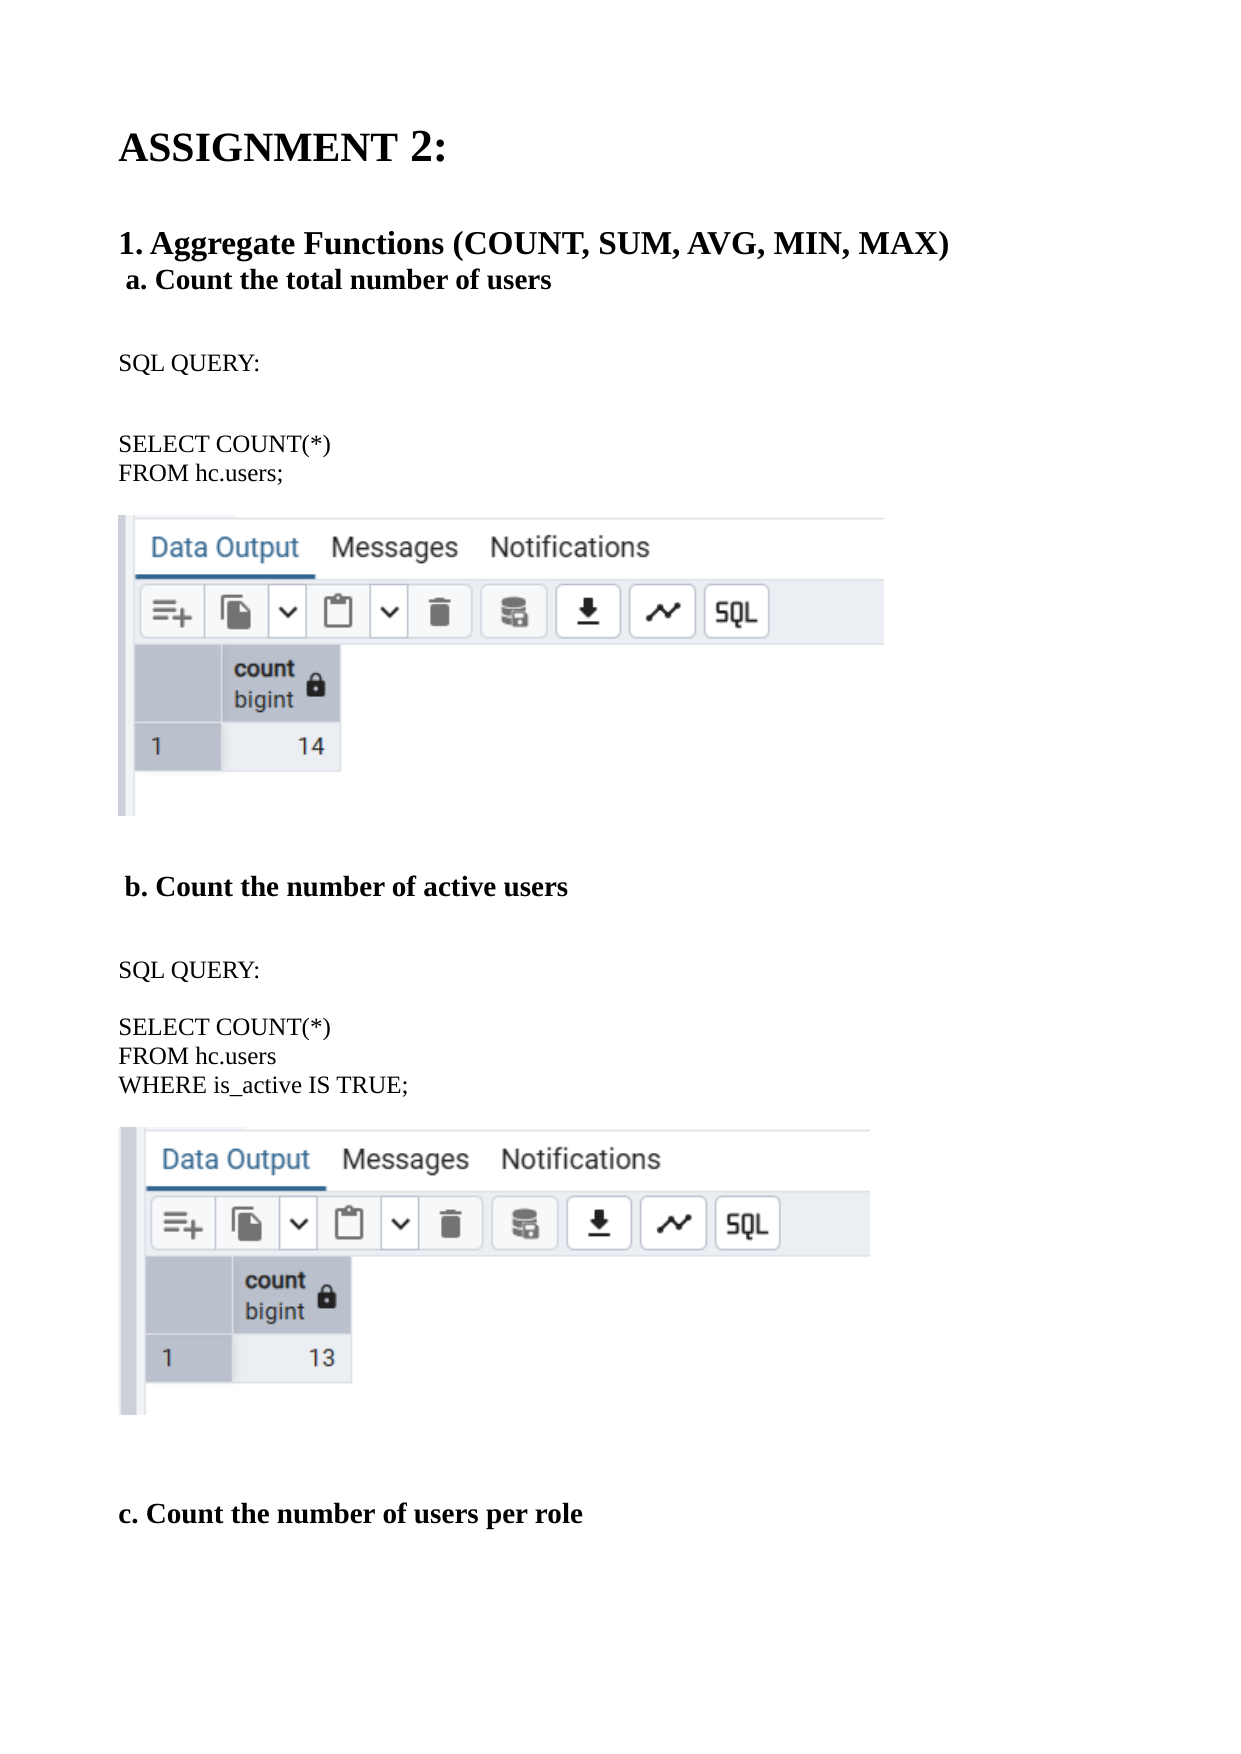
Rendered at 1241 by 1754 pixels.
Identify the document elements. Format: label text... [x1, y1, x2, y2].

text SELECT COUNT(*) [118, 429, 1122, 458]
text c. Count the number of users per role [118, 1496, 1122, 1530]
text a. Count the total number of users [118, 262, 1122, 295]
text 1. Aggregate Functions (COUNT, SUM, AVG, MIN, MAX) [118, 223, 1122, 262]
text SELECT COUNT(*) [118, 1012, 1122, 1041]
text FROM hc.users [118, 1041, 1122, 1070]
text WHERE is_active IS TRUE; [118, 1070, 1122, 1099]
text SQL QUERY: [118, 955, 1122, 984]
text ASSIGNMENT 2: [118, 118, 1122, 171]
text b. Count the number of active users [118, 869, 1122, 902]
text FROM hc.users; [118, 458, 1122, 487]
text SQL QUERY: [118, 348, 1122, 377]
